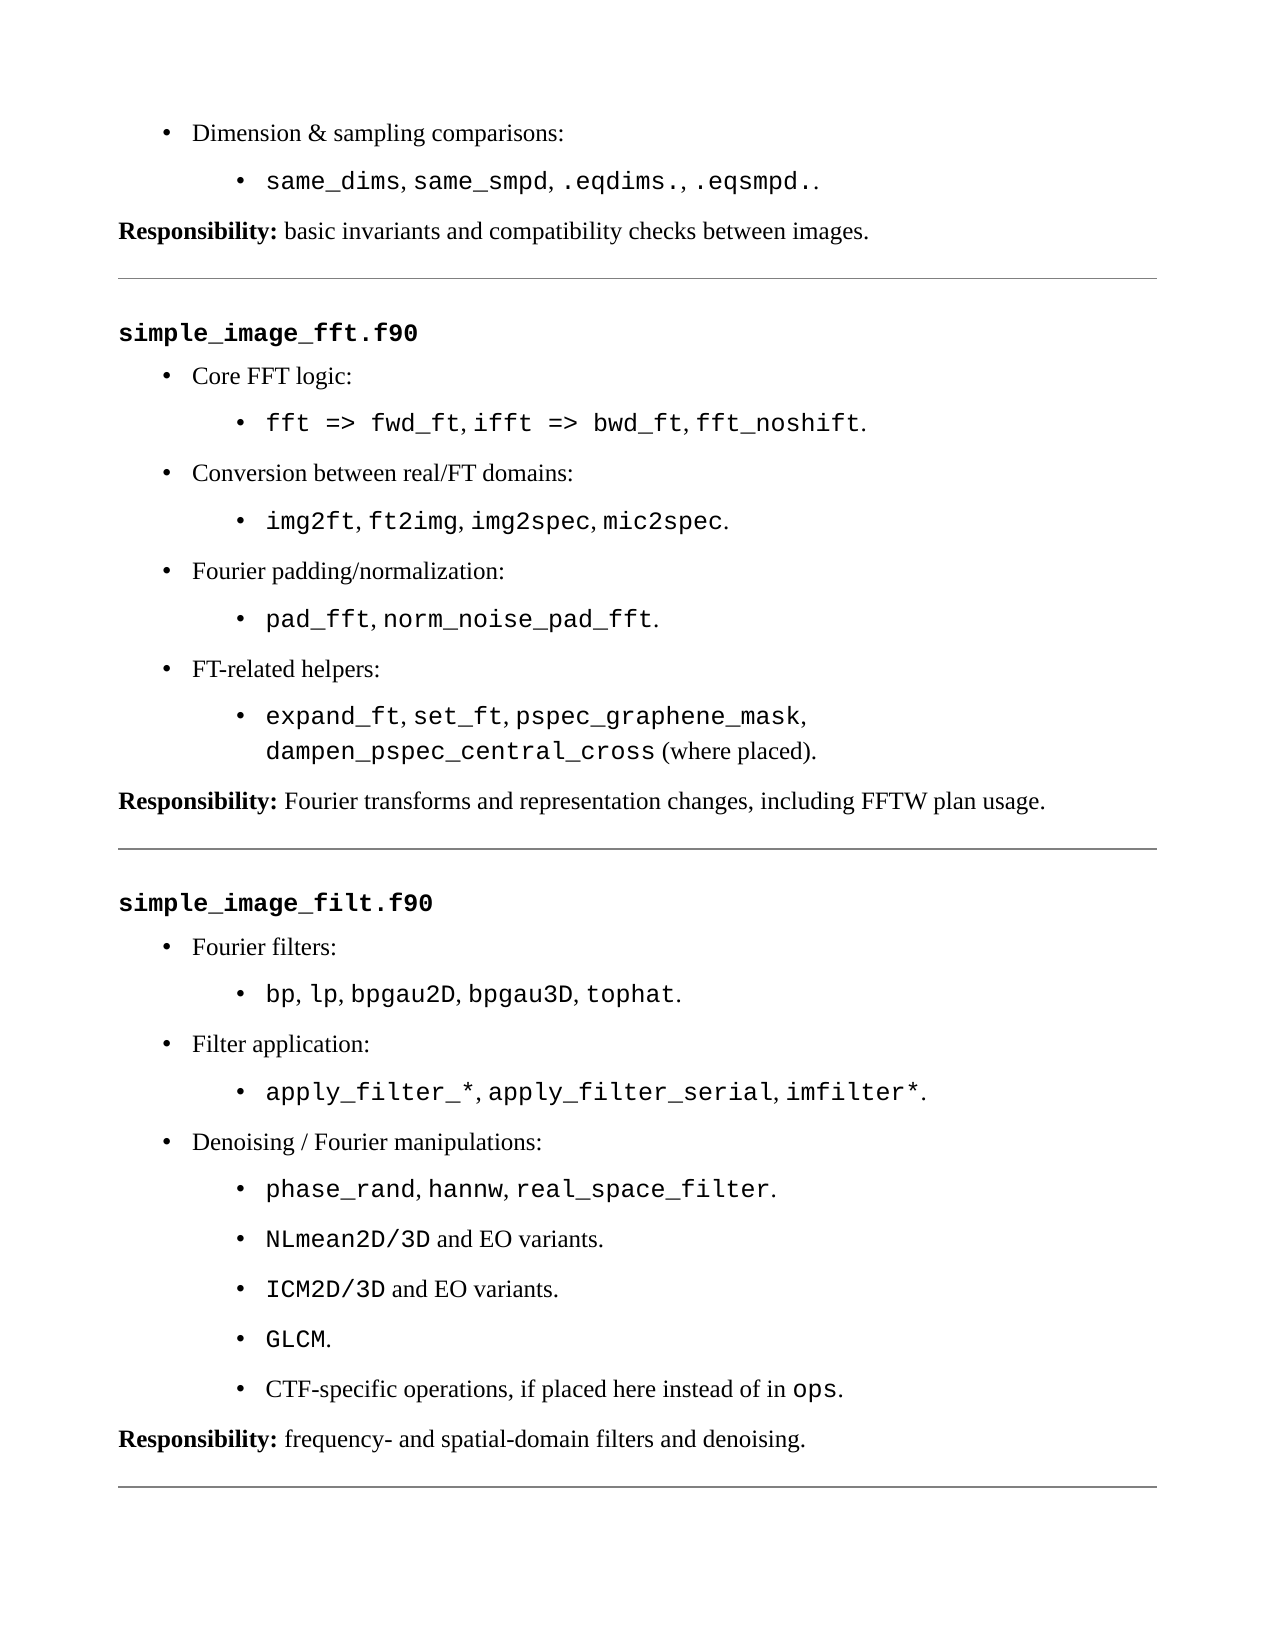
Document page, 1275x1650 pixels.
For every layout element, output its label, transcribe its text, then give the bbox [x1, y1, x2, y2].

list expand_ft, set_ft, pspec_graphene_mask, dampen_pspec_central_cross (where placed). [236, 701, 1157, 767]
list pad_fft, norm_noise_pad_fft. [236, 604, 1157, 634]
list CTF-specific operations, if placed here instead of in ops. [236, 1374, 1157, 1405]
text Responsibility: Fourier transforms and representation changes, including FFTW plan usage. [118, 786, 1157, 815]
list Fourier filters: [162, 932, 1157, 960]
list Dimension & sampling comparisons: [162, 118, 1157, 147]
list img2ft, ft2img, img2spec, mic2spec. [236, 506, 1157, 537]
subtitle simple_image_filt.f90 [118, 891, 1157, 919]
list fft => fwd_ft, ifft => bwd_ft, fft_noshift. [236, 408, 1157, 439]
list Fourier padding/normalization: [162, 556, 1157, 585]
list ICM2D/3D and EO variants. [236, 1274, 1157, 1305]
text Responsibility: frequency- and spatial-domain filters and denoising. [118, 1424, 1157, 1453]
list GLCM. [236, 1324, 1157, 1355]
list same_dims, same_smpd, .eqdims., .eqsmpd.. [236, 166, 1157, 197]
list bp, lp, bpgau2D, bpgau3D, tophat. [236, 979, 1157, 1010]
list FT-related helpers: [162, 654, 1157, 682]
text Responsibility: basic invariants and compatibility checks between images. [118, 216, 1157, 244]
subtitle simple_image_fft.f90 [118, 320, 1157, 348]
list apply_filter_*, apply_filter_serial, imfilter*. [236, 1077, 1157, 1108]
list NLmean2D/3D and EO variants. [236, 1224, 1157, 1255]
list phase_rand, hannw, real_space_filter. [236, 1174, 1157, 1205]
list Filter application: [162, 1029, 1157, 1058]
list Conversion between real/FT domains: [162, 458, 1157, 487]
list Denoising / Fourier manipulations: [162, 1127, 1157, 1156]
list Core FFT logic: [162, 361, 1157, 390]
